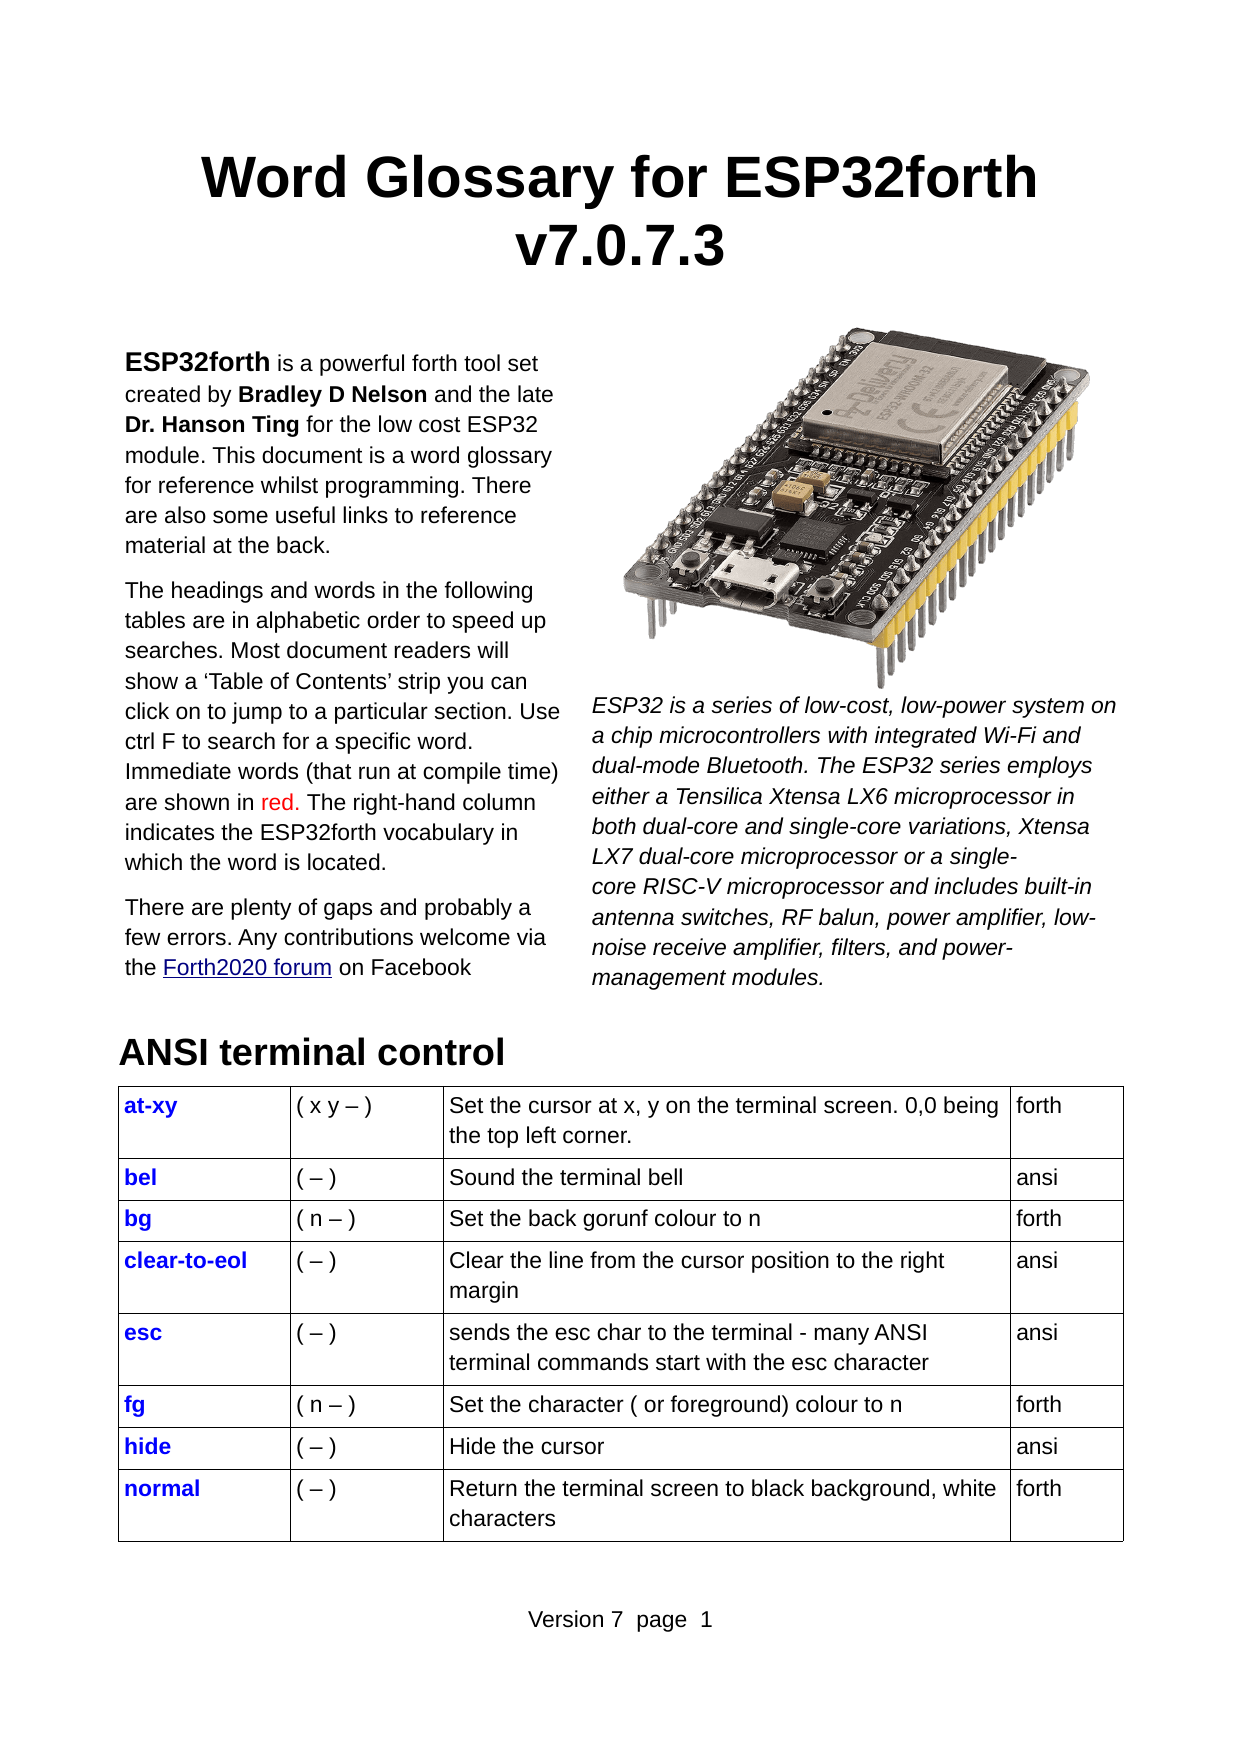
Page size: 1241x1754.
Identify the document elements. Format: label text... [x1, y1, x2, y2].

table_header forth [1011, 1087, 1123, 1158]
table_header ( x y – ) [291, 1087, 443, 1158]
table_cell Set the character ( or foreground) colour to n [444, 1386, 1010, 1427]
table_cell normal [119, 1470, 290, 1541]
picture [623, 327, 1090, 689]
table_header at-xy [119, 1087, 290, 1158]
table_cell ansi [1011, 1428, 1123, 1469]
table_cell ( – ) [291, 1159, 443, 1199]
table_cell clear-to-eol [119, 1242, 290, 1313]
table_cell forth [1011, 1386, 1123, 1427]
table_cell fg [119, 1386, 290, 1427]
table_cell ( – ) [291, 1242, 443, 1313]
table_cell Clear the line from the cursor position to the right margin [444, 1242, 1010, 1313]
table_cell forth [1011, 1201, 1123, 1241]
table_cell sends the esc char to the terminal - many ANSI terminal commands start with the esc character [444, 1314, 1010, 1385]
table_cell bg [119, 1201, 290, 1241]
table_header Set the cursor at x, y on the terminal screen. 0,0 being the top left corner. [444, 1087, 1010, 1158]
table_cell Set the back gorunf colour to n [444, 1201, 1010, 1241]
table_cell ( – ) [291, 1470, 443, 1541]
table_cell ( n – ) [291, 1386, 443, 1427]
table_cell ( – ) [291, 1314, 443, 1385]
table_cell forth [1011, 1470, 1123, 1541]
title Word Glossary for ESP32forth v7.0.7.3 [118, 143, 1122, 277]
subtitle ANSI terminal control [118, 1029, 1122, 1073]
table_cell Hide the cursor [444, 1428, 1010, 1469]
table_header ESP32 is a series of low-cost, low-power system on a chip microcontrollers with integrated Wi-Fi and dual-mode Bluetooth. The ESP32 series employs either a Tensilica Xtensa LX6 microprocessor in both dual-core and single-core variations, Xtensa LX7 dual-core microprocessor or a single-core RISC-V microprocessor and includes built-in antenna switches, RF balun, power amplifier, low-noise receive amplifier, filters, and power-management modules. [586, 290, 1123, 1004]
table_cell ansi [1011, 1242, 1123, 1313]
table_header ESP32forth is a powerful forth tool set created by Bradley D Nelson and the late Dr. Hanson Ting for the low cost ESP32 module. This document is a word glossary for reference whilst programming. There are also some useful links to reference material at the back. The headings and words in the following tables are in alphabetic order to speed up searches. Most document readers will show a ‘Table of Contents’ strip you can click on to jump to a particular section. Use ctrl F to search for a specific word. Immediate words (that run at compile time) are shown in red. The right-hand column indicates the ESP32forth vocabulary in which the word is located. There are plenty of gaps and probably a few errors. Any contributions welcome via the Forth2020 forum on Facebook [119, 290, 586, 1004]
table_cell ( n – ) [291, 1201, 443, 1241]
table_cell ansi [1011, 1159, 1123, 1199]
table_cell bel [119, 1159, 290, 1199]
table_cell Sound the terminal bell [444, 1159, 1010, 1199]
table_cell esc [119, 1314, 290, 1385]
table_cell hide [119, 1428, 290, 1469]
table_cell ansi [1011, 1314, 1123, 1385]
table_cell Return the terminal screen to black background, white characters [444, 1470, 1010, 1541]
table_cell ( – ) [291, 1428, 443, 1469]
